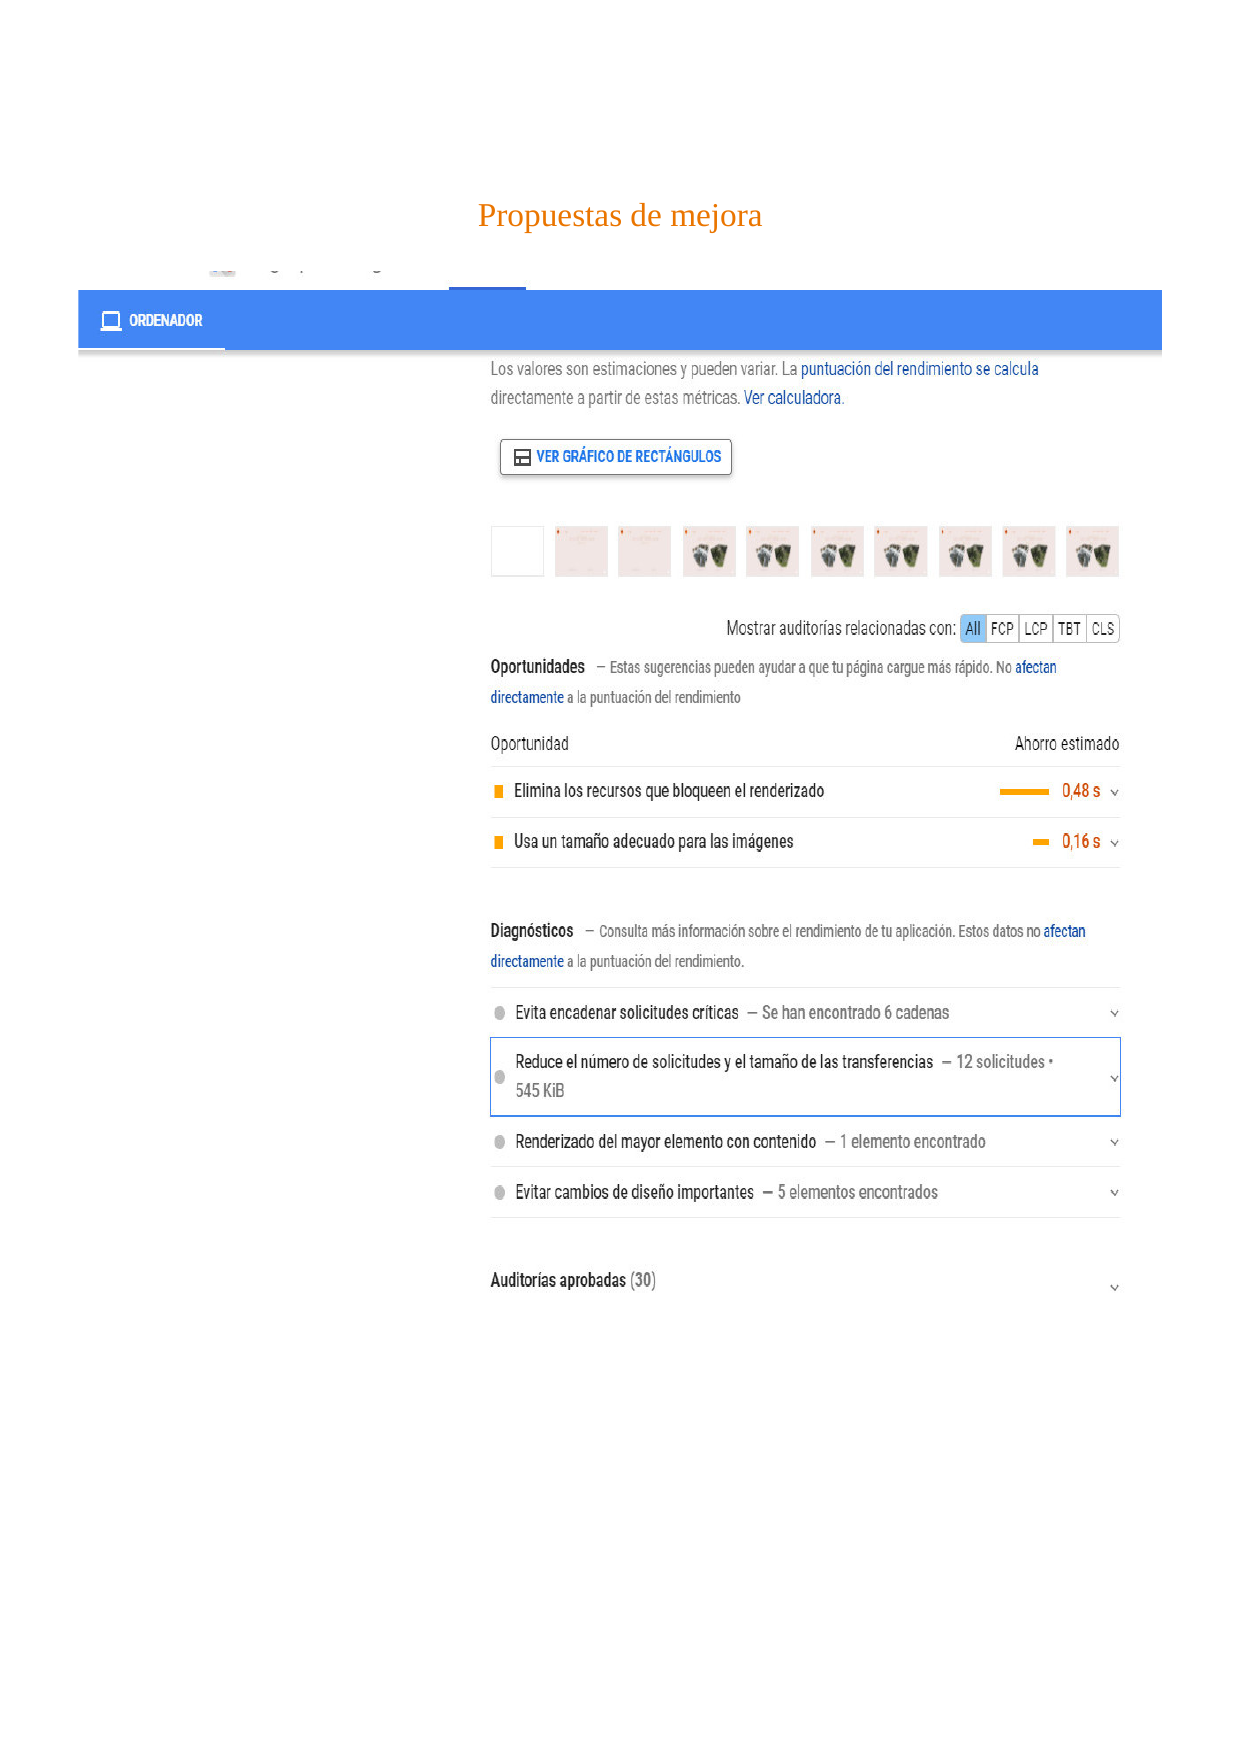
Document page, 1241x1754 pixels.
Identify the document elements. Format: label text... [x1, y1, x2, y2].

text Propuestas de mejora [118, 195, 1122, 233]
picture [78, 271, 1162, 1386]
